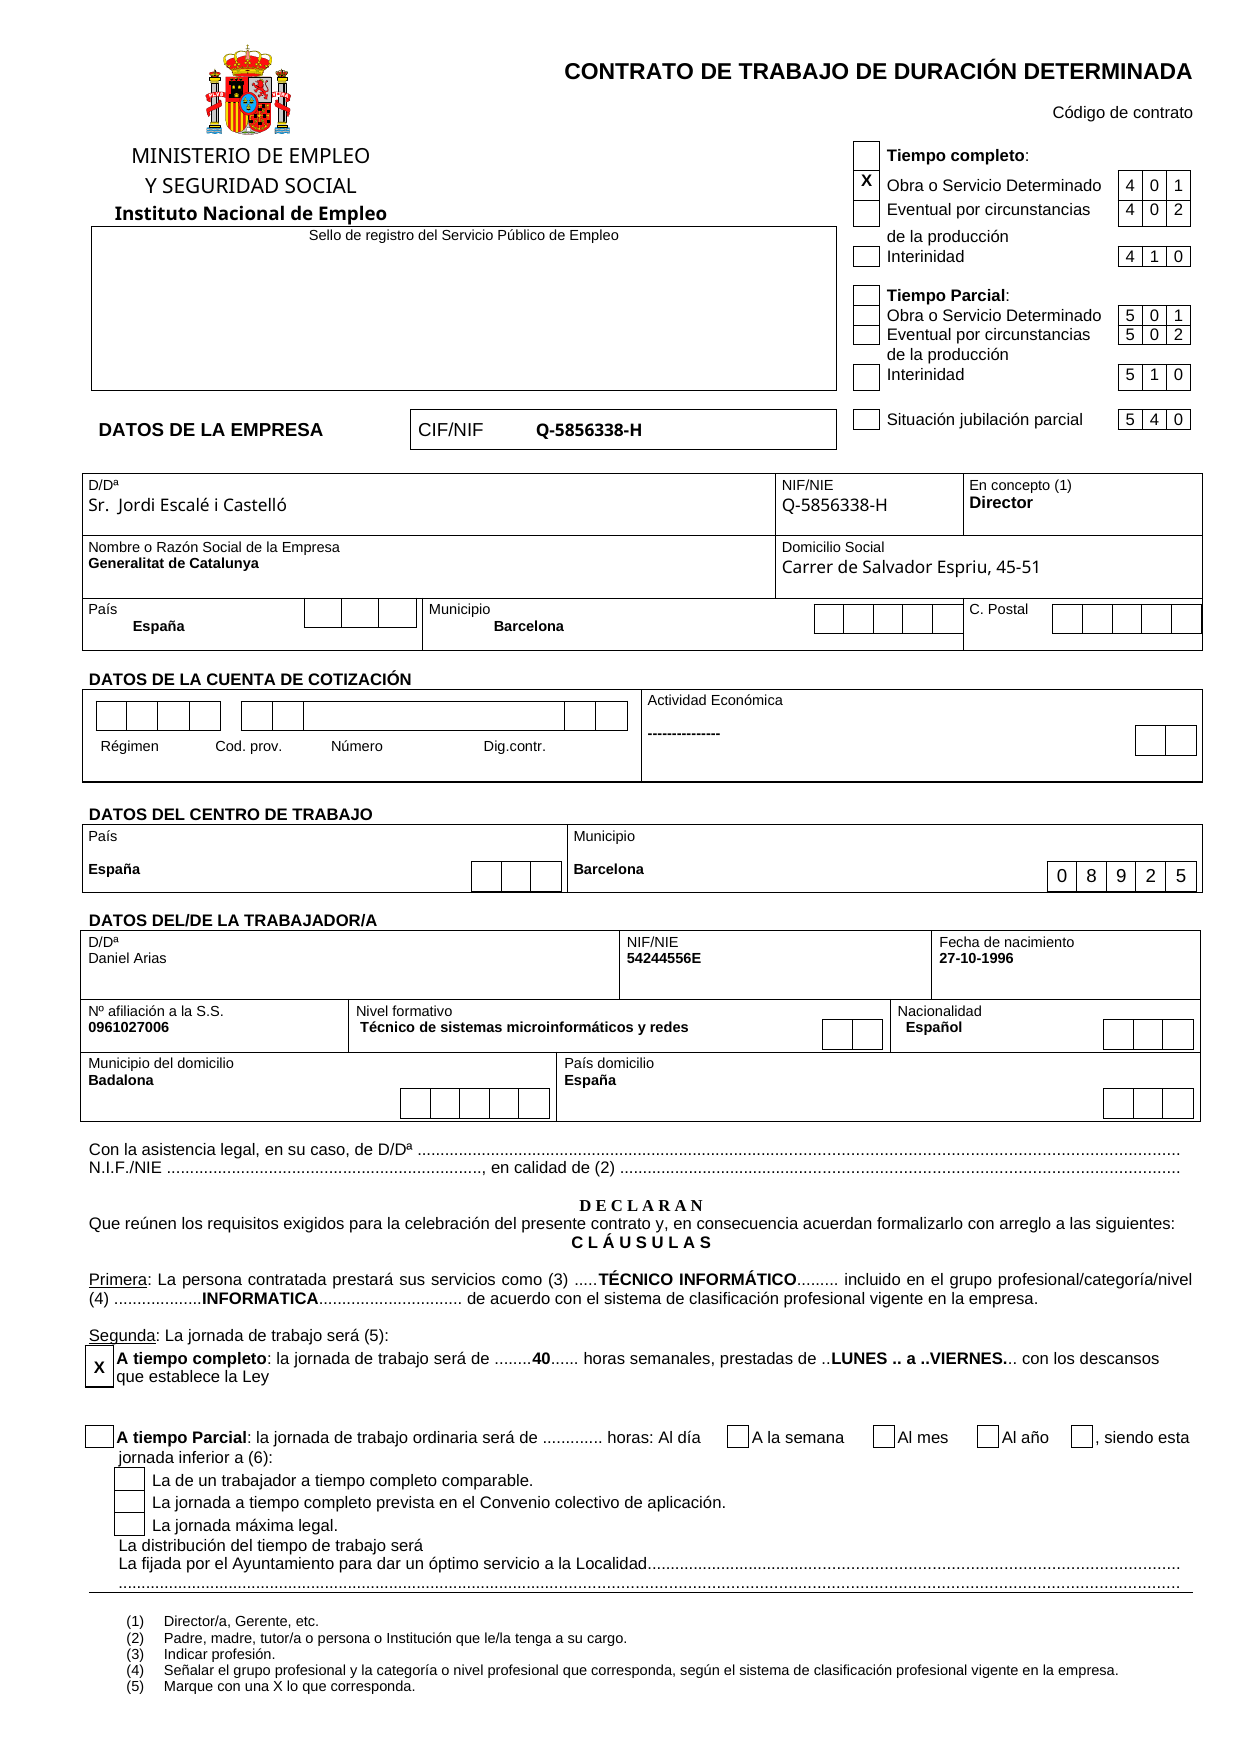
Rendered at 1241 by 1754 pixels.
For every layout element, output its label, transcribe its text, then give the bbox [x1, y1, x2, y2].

table_cell 2 [1167, 201, 1190, 226]
table_cell [411, 170, 853, 199]
table_header [1083, 605, 1112, 633]
table_cell 0 [1167, 365, 1190, 390]
table_cell 4 [1143, 410, 1166, 429]
subtitle C L Á U S U L A S [89, 1233, 1193, 1252]
table_cell [879, 429, 1118, 449]
table_header [342, 599, 378, 627]
table_header [1134, 1020, 1162, 1049]
table_header [431, 1089, 459, 1118]
table_cell [854, 430, 879, 449]
table_header [1113, 605, 1141, 633]
table_header [853, 1020, 882, 1049]
table_cell [1166, 285, 1191, 305]
text [89, 103, 211, 122]
table_header [903, 605, 932, 633]
table_cell La jornada máxima legal. [145, 1512, 1199, 1535]
text Código de contrato [287, 103, 1193, 122]
table_header 5 [1166, 862, 1196, 891]
subtitle D E C L A R A N [89, 1196, 1193, 1214]
table_cell X [854, 171, 879, 199]
table_cell [854, 286, 879, 305]
table_cell [1142, 430, 1166, 449]
table_cell [1118, 430, 1142, 449]
table_cell [1142, 227, 1166, 246]
table_cell Nivel formativo Técnico de sistemas microinformáticos y redes [349, 1000, 890, 1052]
table_cell Eventual por circunstancias [880, 325, 1118, 344]
table_cell [854, 391, 879, 409]
table_header La de un trabajador a tiempo completo comparable. [145, 1467, 1199, 1489]
table_cell [854, 365, 879, 390]
table_cell CIF/NIF Q-5856338-H [411, 410, 836, 449]
table_header En concepto (1) Director [964, 474, 1202, 535]
subtitle DATOS DEL/DE LA TRABAJADOR/A [89, 911, 1193, 930]
table_cell Nombre o Razón Social de la Empresa Generalitat de Catalunya [83, 536, 775, 598]
table_header [728, 1426, 748, 1447]
table_header Actividad Económica --------------- [642, 690, 1202, 781]
table_header [1166, 141, 1191, 170]
table_cell 0 [1143, 201, 1166, 226]
table_cell [411, 391, 837, 409]
table_header [1104, 1020, 1133, 1049]
table_header D/Dª Sr. Jordi Escalé i Castelló [83, 474, 775, 535]
table_cell [1166, 227, 1191, 246]
table_header [460, 1089, 489, 1118]
table_cell La jornada a tiempo completo prevista en el Convenio colectivo de aplicación. [145, 1490, 1199, 1512]
table_header , siendo esta [1093, 1425, 1204, 1447]
table_cell 2 [1167, 326, 1190, 344]
table_cell [837, 226, 853, 390]
table_cell [837, 409, 853, 449]
table_cell [837, 200, 853, 226]
table_cell [854, 410, 879, 429]
table_header [933, 605, 963, 633]
table_cell [1166, 345, 1191, 364]
table_header 8 [1077, 862, 1106, 891]
table_cell 0 [1143, 171, 1166, 199]
table_cell Nº afiliación a la S.S. 0961027006 [81, 1000, 348, 1052]
table_header 2 [1136, 862, 1165, 891]
table_cell de la producción [879, 226, 1118, 246]
table_cell 1 [1143, 247, 1166, 266]
table_header Fecha de nacimiento 27-10-1996 [932, 931, 1200, 999]
table_cell DATOS DE LA EMPRESA [91, 409, 410, 449]
table_cell 1 [1167, 306, 1190, 324]
table_header [1166, 726, 1196, 755]
table_cell [115, 1491, 144, 1512]
table_cell [1142, 345, 1166, 364]
table_header [115, 1468, 144, 1489]
table_header [1118, 141, 1142, 170]
table_header [531, 862, 561, 891]
table_cell Nacionalidad Español [891, 1000, 1200, 1052]
table_cell [879, 266, 1118, 285]
table_header [1134, 1089, 1162, 1118]
table_header [1072, 1426, 1092, 1447]
table_cell País domicilio España [557, 1053, 1200, 1121]
text La fijada por el Ayuntamiento para dar un óptimo servicio a la Localidad. [118, 1554, 1193, 1573]
table_header [221, 701, 241, 730]
table_header X [86, 1346, 113, 1386]
table_header A tiempo Parcial: la jornada de trabajo ordinaria será de ............. horas: Al día [114, 1425, 727, 1447]
table_cell [879, 390, 1118, 409]
table_header [874, 605, 902, 633]
table_cell [1142, 285, 1166, 305]
table_cell [1166, 391, 1191, 409]
table_header [472, 862, 501, 891]
table_header [1163, 1020, 1193, 1049]
subtitle DATOS DE LA CUENTA DE COTIZACIÓN [89, 670, 1193, 689]
table_header Al mes [895, 1425, 977, 1447]
table_header [815, 605, 843, 633]
table_header [379, 599, 416, 627]
table_cell [837, 390, 853, 409]
table_header A la semana [749, 1425, 873, 1447]
table_cell Y SEGURIDAD SOCIAL [91, 170, 411, 199]
table_header [978, 1426, 998, 1447]
table_cell Municipio Barcelona [423, 599, 963, 650]
table_cell [1142, 267, 1166, 285]
table_header [86, 1426, 113, 1447]
table_cell 0 [1143, 306, 1166, 324]
list Señalar el grupo profesional y la categoría o nivel profesional que corresponda, según el sistema de clasificación profesional vigente en la empresa. [126, 1662, 1193, 1678]
table_header [97, 702, 126, 730]
table_cell de la producción [879, 344, 1118, 364]
table_cell [91, 391, 411, 409]
table_header [502, 862, 530, 891]
table_cell Obra o Servicio Determinado [880, 170, 1118, 199]
table_header [823, 1020, 852, 1049]
table_cell 4 [1119, 201, 1142, 226]
table_cell [854, 247, 879, 266]
table_header [565, 702, 595, 730]
table_cell [1118, 267, 1142, 285]
table_cell 0 [1167, 247, 1190, 266]
table_header [273, 702, 303, 730]
table_cell 5 [1119, 410, 1142, 429]
text La distribución del tiempo de trabajo será [118, 1536, 1193, 1554]
table_header MINISTERIO DE EMPLEO [91, 141, 411, 170]
table_cell Instituto Nacional de Empleo [91, 200, 411, 226]
table_header [305, 599, 341, 627]
table_header NIF/NIE Q-5856338-H [776, 474, 963, 535]
table_cell C. Postal [964, 599, 1202, 650]
table_cell Interinidad [880, 364, 1118, 390]
list Marque con una X lo que corresponda. [126, 1678, 1193, 1695]
table_cell [1118, 285, 1142, 305]
table_cell 1 [1167, 171, 1190, 199]
table_cell Obra o Servicio Determinado [880, 305, 1118, 324]
table_cell [1166, 267, 1191, 285]
table_cell [1118, 391, 1142, 409]
table_cell [1166, 430, 1191, 449]
table_header [854, 142, 879, 170]
table_header 0 [1048, 862, 1076, 891]
table_cell 0 [1167, 410, 1190, 429]
table_header [1136, 726, 1165, 755]
table_header [490, 1089, 518, 1118]
table_cell [411, 200, 837, 226]
table_cell 4 [1119, 171, 1142, 199]
table_header País España [83, 825, 567, 892]
table_header [1104, 1089, 1133, 1118]
table_header [519, 1089, 549, 1118]
table_cell [854, 345, 879, 364]
table_cell 5 [1119, 306, 1142, 324]
table_header [411, 141, 853, 170]
table_header [242, 702, 272, 730]
table_header [190, 702, 220, 730]
table_cell [854, 326, 879, 344]
table_cell Sello de registro del Servicio Público de Empleo [92, 227, 836, 390]
table_header A tiempo completo: la jornada de trabajo será de ........40...... horas semanales, prestadas de ..LUNES .. a ..VIERNES... con los descansos que establece la Ley [114, 1345, 1163, 1386]
text Con la asistencia legal, en su caso, de D/Dª [89, 1140, 1193, 1159]
table_header [874, 1426, 894, 1447]
subtitle DATOS DEL CENTRO DE TRABAJO [89, 806, 1193, 824]
table_cell Interinidad [880, 246, 1118, 266]
table_header Tiempo completo: [880, 141, 1118, 170]
table_cell [1118, 345, 1142, 364]
list Indicar profesión. [126, 1646, 1193, 1662]
table_cell País España [83, 599, 422, 650]
table_cell [115, 1513, 144, 1535]
table_cell 5 [1119, 365, 1142, 390]
table_cell [1118, 227, 1142, 246]
table_cell [854, 267, 879, 285]
table_cell [854, 201, 879, 226]
table_header Municipio Barcelona [568, 825, 1202, 892]
table_cell Domicilio Social Carrer de Salvador Espriu, 45-51 [776, 536, 1202, 598]
table_header [158, 702, 189, 730]
table_cell 4 [1119, 247, 1142, 266]
table_cell [854, 227, 879, 246]
text Segunda: La jornada de trabajo será (5): [89, 1326, 1193, 1345]
table_header NIF/NIE 54244556E [620, 931, 931, 999]
table_header [844, 605, 873, 633]
text Que reúnen los requisitos exigidos para la celebración del presente contrato y, en consecuencia acuerdan formalizarlo con arreglo a las siguientes: [89, 1214, 1193, 1233]
text jornada inferior a (6): [118, 1448, 1193, 1467]
table_header [1142, 605, 1171, 633]
table_cell Eventual por circunstancias [880, 200, 1118, 226]
text Primera: La persona contratada prestará sus servicios como (3) .....TÉCNICO INFORMÁTICO......... incluido en el grupo profesional/categoría/nivel (4) ...................INFORMATICA............................... de acuerdo con el sistema de clasificación profesional vigente en la empresa. [89, 1271, 1193, 1308]
table_cell [1142, 391, 1166, 409]
table_cell Tiempo Parcial: [880, 285, 1118, 305]
text N.I.F./NIE ...................................................................., en calidad de (2) [89, 1159, 1193, 1177]
table_header D/Dª Daniel Arias [81, 931, 619, 999]
table_cell Situación jubilación parcial [880, 409, 1118, 429]
list Director/a, Gerente, etc. [126, 1613, 1193, 1630]
table_header Al año [999, 1425, 1071, 1447]
table_header [1172, 605, 1201, 633]
table_cell 5 [1119, 326, 1142, 344]
text CONTRATO DE TRABAJO DE DURACIÓN DETERMINADA [337, 59, 1193, 85]
table_header 9 [1107, 862, 1135, 891]
table_header [1142, 141, 1166, 170]
list Padre, madre, tutor/a o persona o Institución que le/la tenga a su cargo. [126, 1630, 1193, 1646]
table_cell 1 [1143, 365, 1166, 390]
table_header [596, 702, 627, 730]
table_cell Municipio del domicilio Badalona [81, 1053, 556, 1121]
table_header [1053, 605, 1082, 633]
table_cell [854, 306, 879, 324]
table_header [1163, 1089, 1193, 1118]
table_header Régimen Cod. prov. Número Dig.contr. [83, 690, 641, 781]
table_header [127, 702, 157, 730]
table_cell 0 [1143, 326, 1166, 344]
table_header [304, 702, 564, 730]
table_header [401, 1089, 430, 1118]
